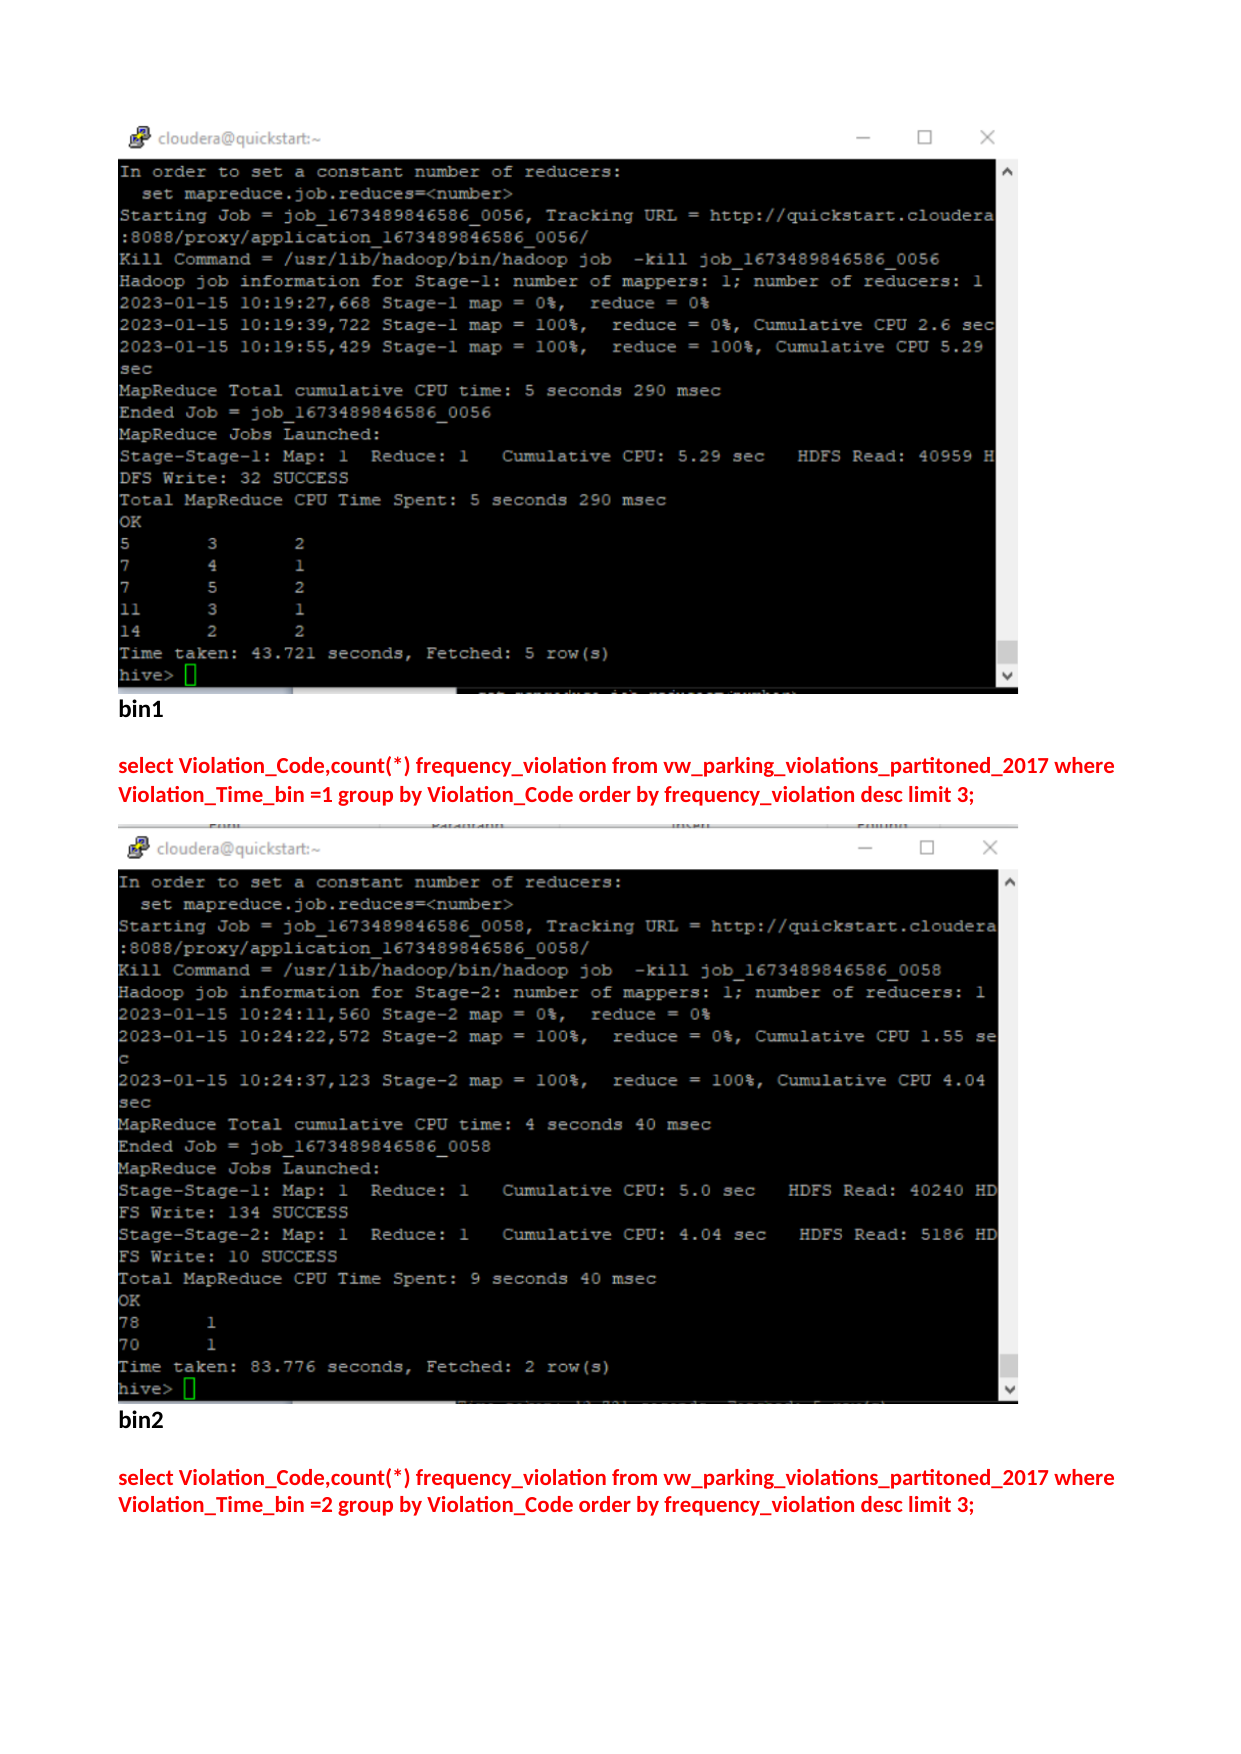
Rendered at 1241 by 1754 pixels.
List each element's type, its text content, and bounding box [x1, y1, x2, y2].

text select Violation_Code,count(*) frequency_violation from vw_parking_violations_partitoned_2017 where Violation_Time_bin =1 group by Violation_Code order by frequency_violation desc limit 3; [118, 752, 1122, 808]
text select Violation_Code,count(*) frequency_violation from vw_parking_violations_partitoned_2017 where Violation_Time_bin =2 group by Violation_Code order by frequency_violation desc limit 3; [118, 1463, 1122, 1519]
text bin2 [118, 1404, 1122, 1434]
text bin1 [118, 693, 1122, 724]
